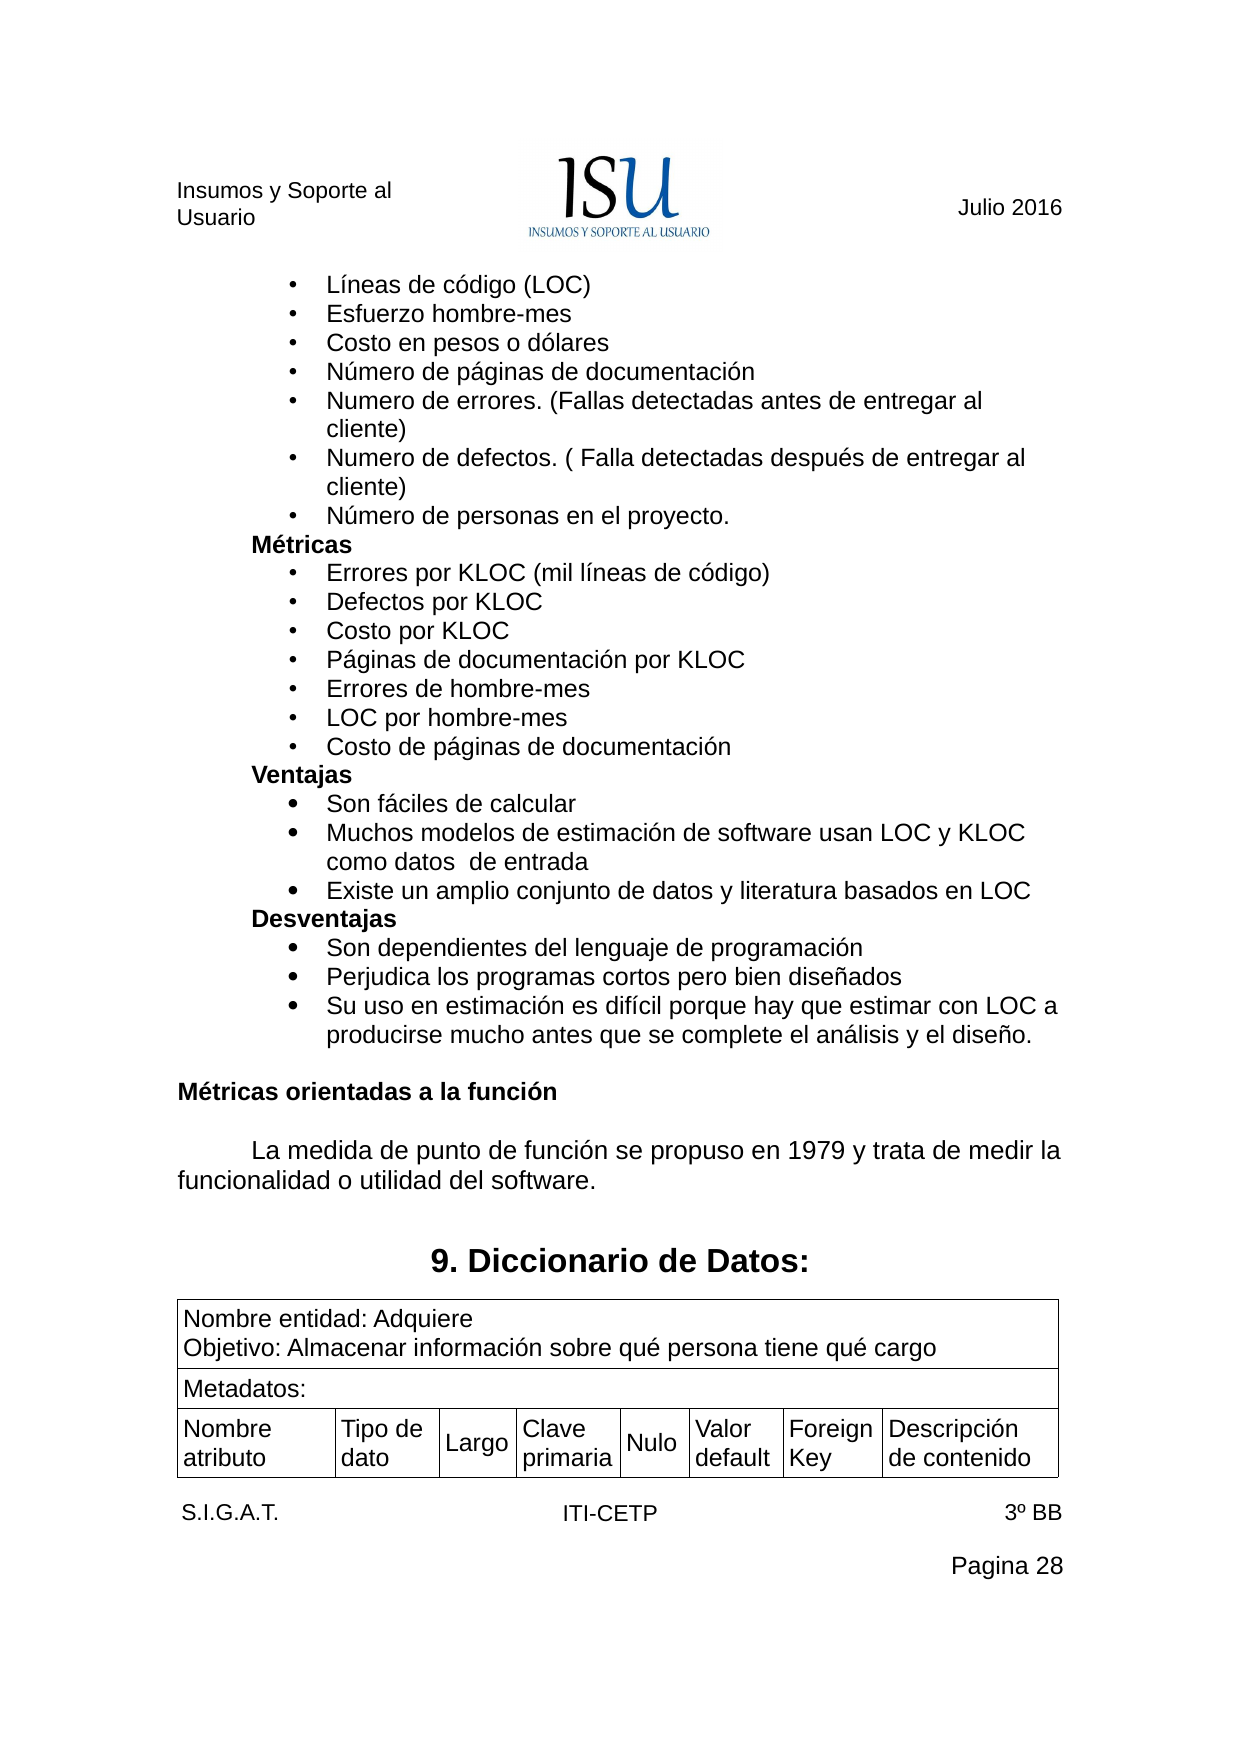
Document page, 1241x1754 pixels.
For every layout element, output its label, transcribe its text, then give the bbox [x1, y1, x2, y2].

list Existe un amplio conjunto de datos y literatura basados en LOC [288, 876, 1063, 904]
list Número de páginas de documentación [288, 357, 1063, 386]
table_cell Clave primaria [517, 1409, 620, 1477]
list Perjudica los programas cortos pero bien diseñados [288, 962, 1063, 991]
list Número de personas en el proyecto. [288, 501, 1063, 530]
table_cell Valor default [690, 1409, 783, 1477]
table_cell Nombre atributo [178, 1409, 335, 1477]
list Defectos por KLOC [288, 587, 1063, 616]
table_cell Tipo de dato [336, 1409, 439, 1477]
list LOC por hombre-mes [288, 703, 1063, 732]
list Numero de errores. (Fallas detectadas antes de entregar al cliente) [288, 386, 1063, 443]
text Desventajas [251, 904, 1063, 933]
list Son dependientes del lenguaje de programación [288, 933, 1063, 962]
list Esfuerzo hombre-mes [288, 299, 1063, 328]
table_cell Metadatos: [178, 1369, 1058, 1408]
list Son fáciles de calcular [288, 789, 1063, 818]
text Métricas [177, 530, 1063, 558]
text La medida de punto de función se propuso en 1979 y trata de medir la funcionalidad o utilidad del software. [177, 1135, 1063, 1195]
list Líneas de código (LOC) [288, 270, 1063, 299]
table_cell Largo [440, 1409, 516, 1477]
list Costo de páginas de documentación [288, 732, 1063, 760]
list Costo por KLOC [288, 616, 1063, 645]
picture [517, 138, 723, 252]
list Numero de defectos. ( Falla detectadas después de entregar al cliente) [288, 443, 1063, 501]
table_cell Descripción de contenido [883, 1409, 1058, 1477]
text Métricas orientadas a la función [177, 1077, 1063, 1106]
table_header Nombre entidad: Adquiere Objetivo: Almacenar información sobre qué persona tiene qué cargo [178, 1300, 1058, 1368]
list Su uso en estimación es difícil porque hay que estimar con LOC a producirse mucho antes que se complete el análisis y el diseño. [288, 991, 1063, 1048]
list Errores de hombre-mes [288, 674, 1063, 703]
list Páginas de documentación por KLOC [288, 645, 1063, 674]
list Muchos modelos de estimación de software usan LOC y KLOC como datos de entrada [288, 818, 1063, 876]
table_cell Nulo [621, 1409, 689, 1477]
list Errores por KLOC (mil líneas de código) [288, 558, 1063, 587]
list Costo en pesos o dólares [288, 328, 1063, 357]
text 9. Diccionario de Datos: [177, 1241, 1063, 1279]
table_cell Foreign Key [784, 1409, 882, 1477]
text Ventajas [251, 760, 1063, 789]
